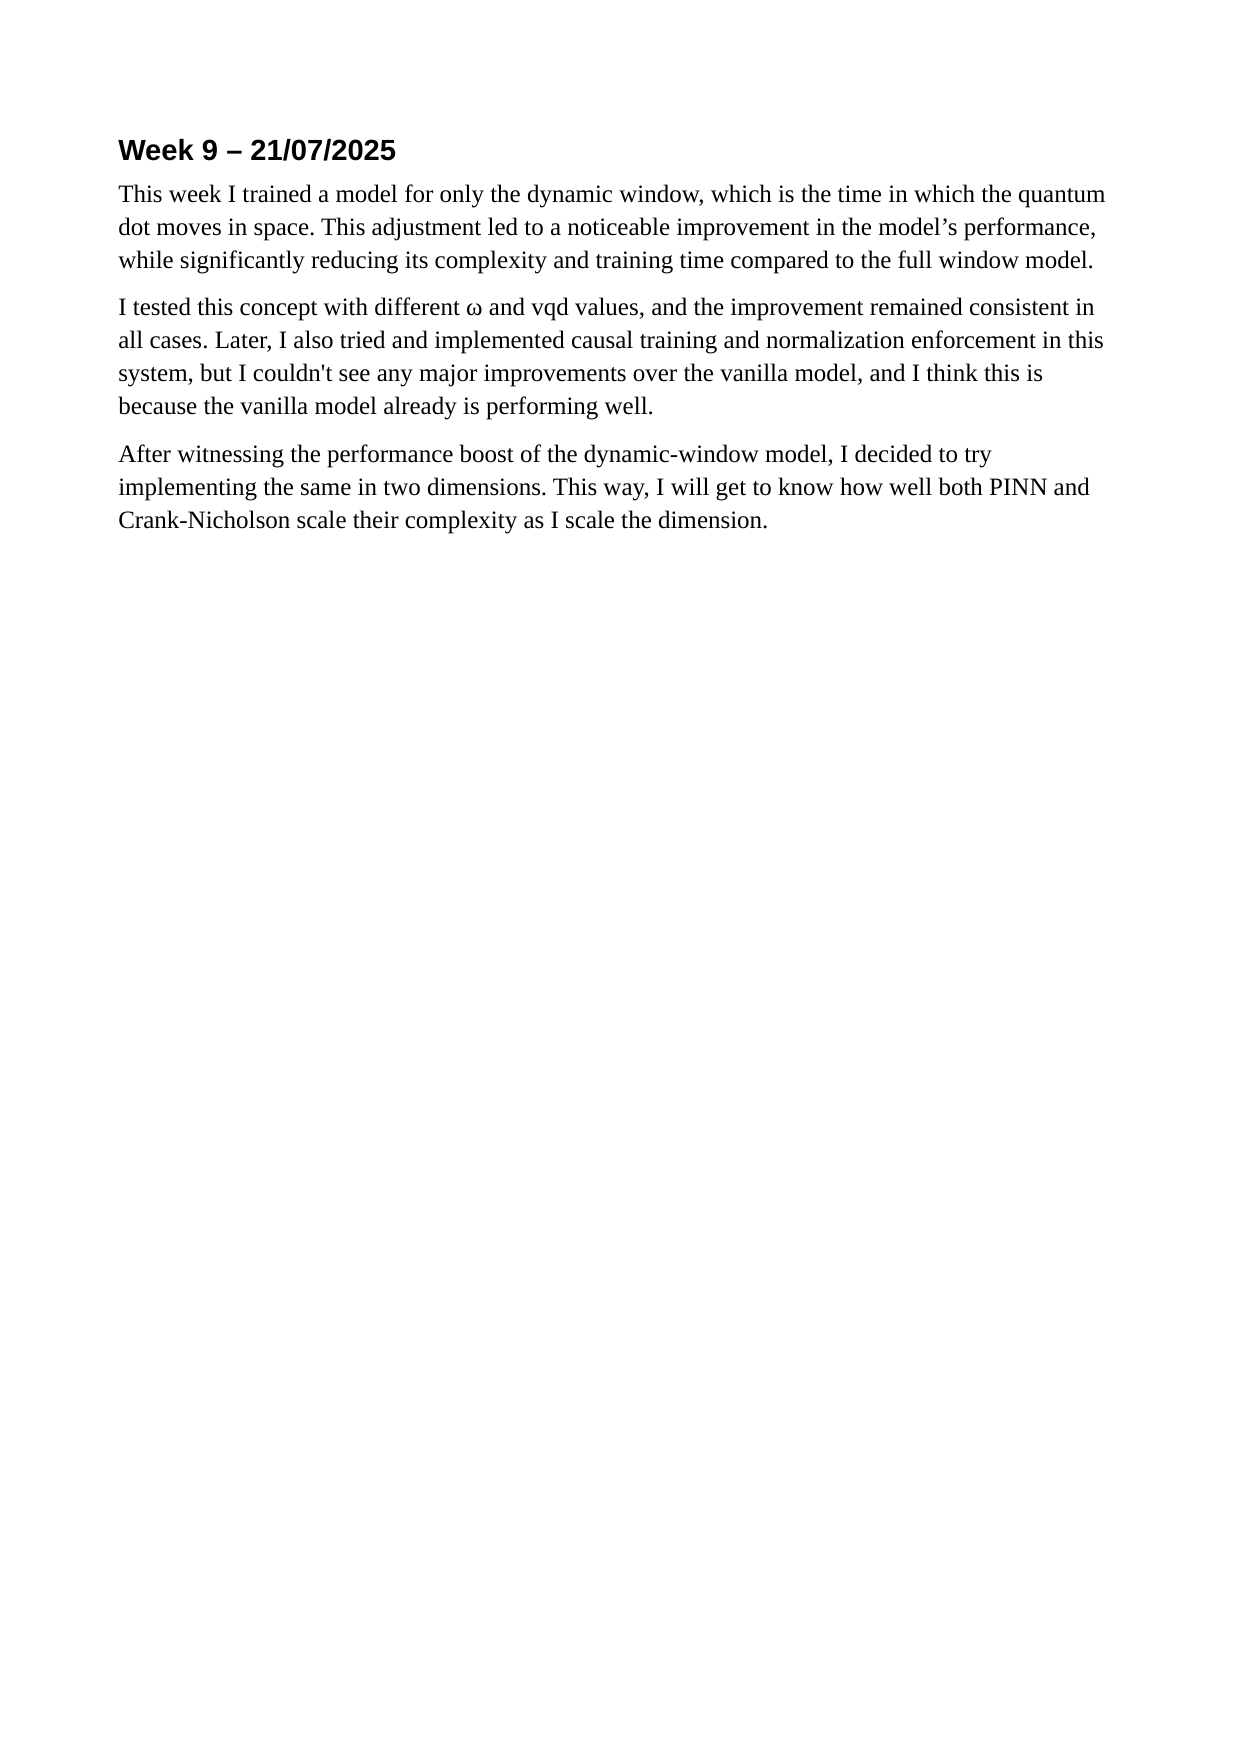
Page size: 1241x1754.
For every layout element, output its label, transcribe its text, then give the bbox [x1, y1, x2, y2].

text This week I trained a model for only the dynamic window, which is the time in which the quantum dot moves in space. This adjustment led to a noticeable improvement in the model’s performance, while significantly reducing its complexity and training time compared to the full window model. [118, 179, 1122, 273]
subtitle Week 9 – 21/07/2025 [118, 133, 1122, 166]
text I tested this concept with different ω and vqd values, and the improvement remained consistent in all cases. Later, I also tried and implemented causal training and normalization enforcement in this system, but I couldn't see any major improvements over the vanilla model, and I think this is because the vanilla model already is performing well. [118, 292, 1122, 420]
text After witnessing the performance boost of the dynamic-window model, I decided to try implementing the same in two dimensions. This way, I will get to know how well both PINN and Crank-Nicholson scale their complexity as I scale the dimension. [118, 439, 1122, 534]
